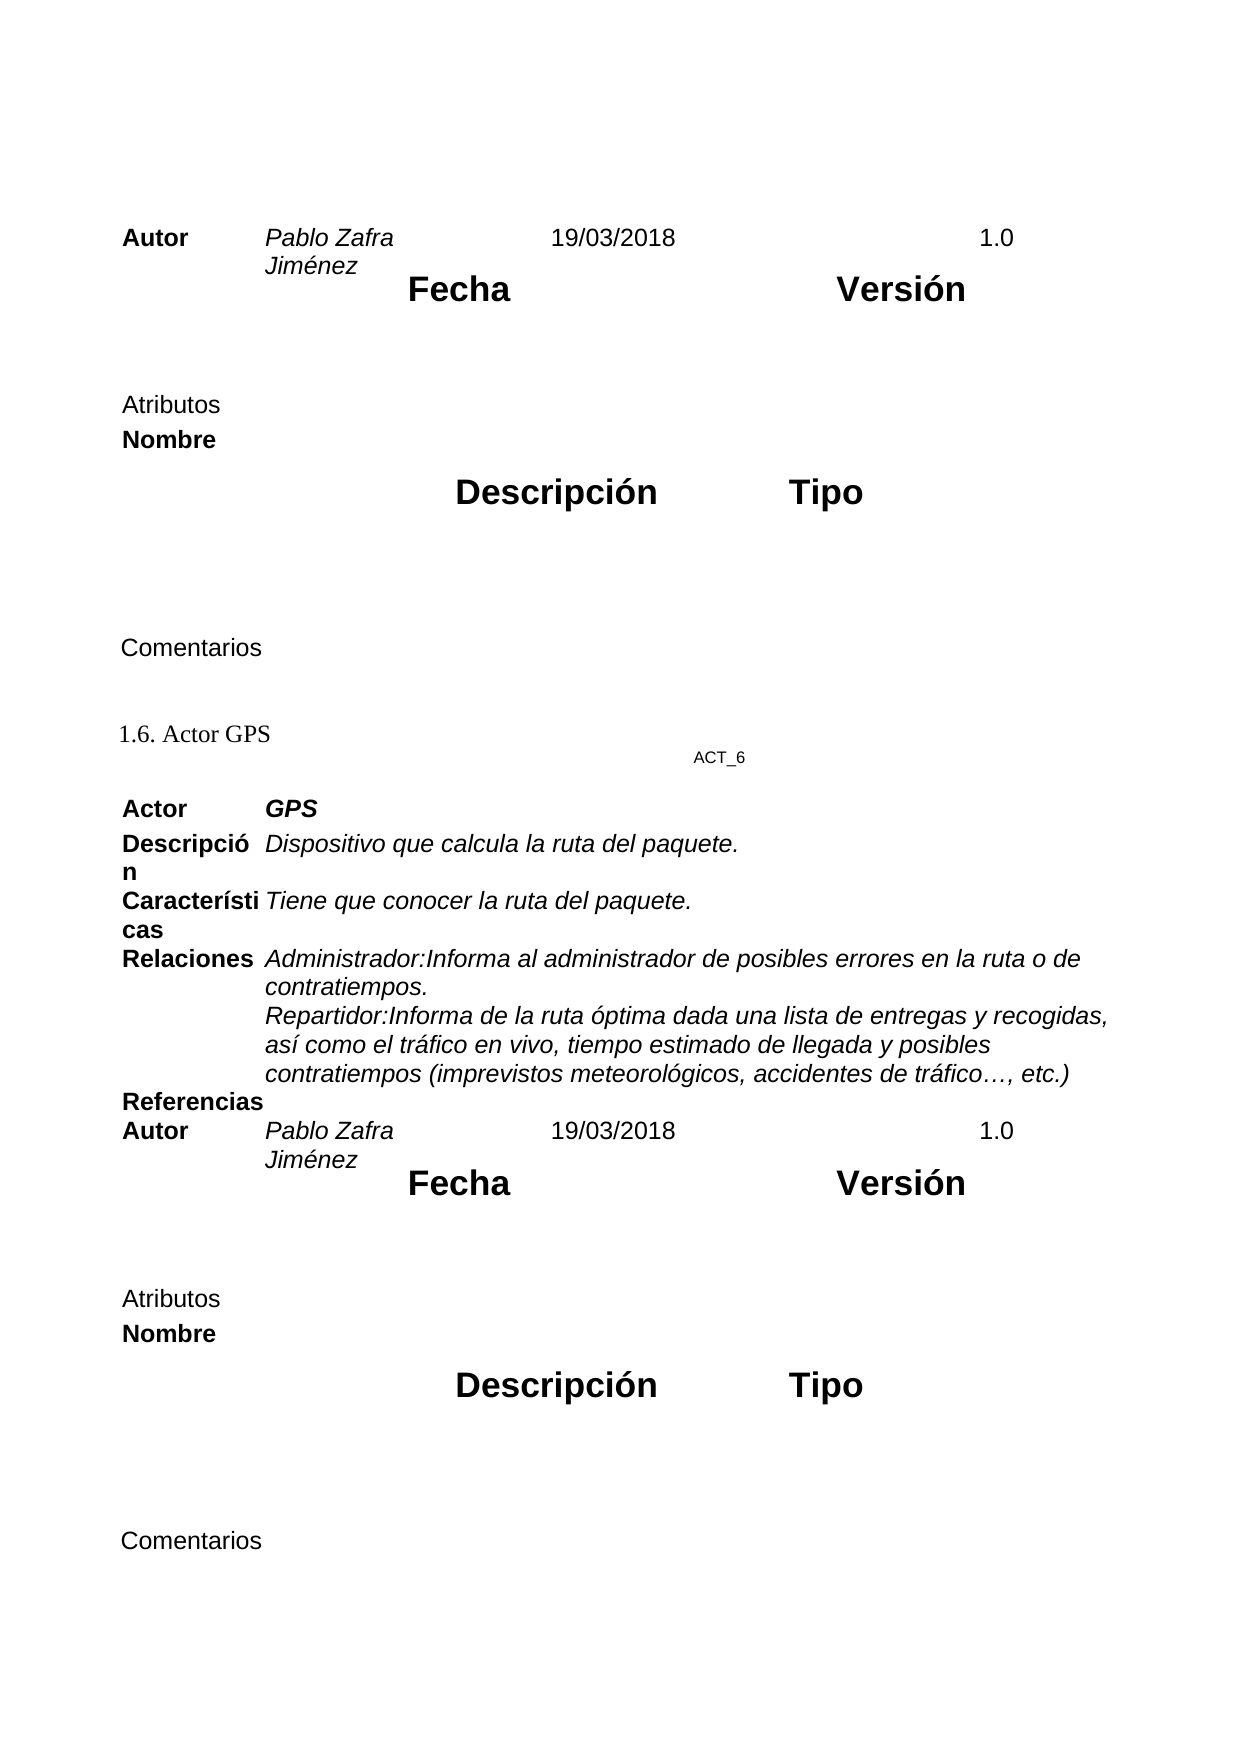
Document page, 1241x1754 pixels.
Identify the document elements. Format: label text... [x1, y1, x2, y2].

table_cell Autor [122, 223, 265, 315]
table_cell Tipo [789, 425, 1122, 518]
table_cell Nombre [122, 425, 455, 518]
table_cell Descripción [455, 1319, 789, 1411]
table_cell Relaciones [122, 944, 265, 1087]
table_cell [122, 547, 455, 575]
table_cell [265, 1088, 1122, 1116]
table_cell Fecha [408, 223, 551, 315]
table_cell Descripción [455, 425, 789, 518]
table_cell Administrador:Informa al administrador de posibles errores en la ruta o de contratiempos. Repartidor:Informa de la ruta óptima dada una lista de entregas y recogidas, así como el tráfico en vivo, tiempo estimado de llegada y posibles contratiempos (imprevistos meteorológicos, accidentes de tráfico…, etc.) [265, 944, 1122, 1087]
table_cell Características [122, 886, 265, 944]
table_cell 19/03/2018 [551, 223, 836, 315]
table_header Actor [122, 748, 265, 829]
table_cell [122, 575, 1122, 604]
table_cell Dispositivo que calcula la ruta del paquete. [265, 829, 1122, 886]
table_header Comentarios [120, 1526, 1122, 1555]
table_cell Tipo [789, 1319, 1122, 1411]
table_cell Pablo Zafra Jiménez [265, 223, 408, 315]
table_cell [455, 518, 789, 547]
table_cell Versión [836, 1116, 979, 1209]
table_cell 1.0 [979, 1116, 1122, 1209]
table_header Atributos [122, 1238, 1122, 1318]
table_cell Tiene que conocer la ruta del paquete. [265, 886, 1122, 944]
text 1.6. Actor GPS [118, 719, 1122, 748]
table_header Comentarios [120, 633, 1122, 662]
table_cell [455, 1440, 789, 1469]
table_header Atributos [122, 344, 1122, 425]
table_cell [455, 547, 789, 575]
table_cell Nombre [122, 1319, 455, 1411]
table_cell [455, 1411, 789, 1440]
table_cell [122, 1411, 455, 1440]
table_cell Descripción [122, 829, 265, 886]
table_header GPS [265, 748, 693, 829]
table_cell [789, 547, 1122, 575]
table_cell [120, 662, 1122, 690]
table_cell 1.0 [979, 223, 1122, 315]
table_cell Pablo Zafra Jiménez [265, 1116, 408, 1209]
table_cell [122, 1440, 455, 1469]
table_cell [789, 518, 1122, 547]
table_cell [120, 1555, 1122, 1584]
table_cell [789, 1440, 1122, 1469]
table_cell Fecha [408, 1116, 551, 1209]
table_cell 19/03/2018 [551, 1116, 836, 1209]
table_cell Autor [122, 1116, 265, 1209]
table_cell [122, 518, 455, 547]
table_cell [122, 1469, 1122, 1498]
table_cell [789, 1411, 1122, 1440]
table_cell Versión [836, 223, 979, 315]
table_cell Referencias [122, 1088, 265, 1116]
table_header ACT_6 [693, 748, 1122, 829]
